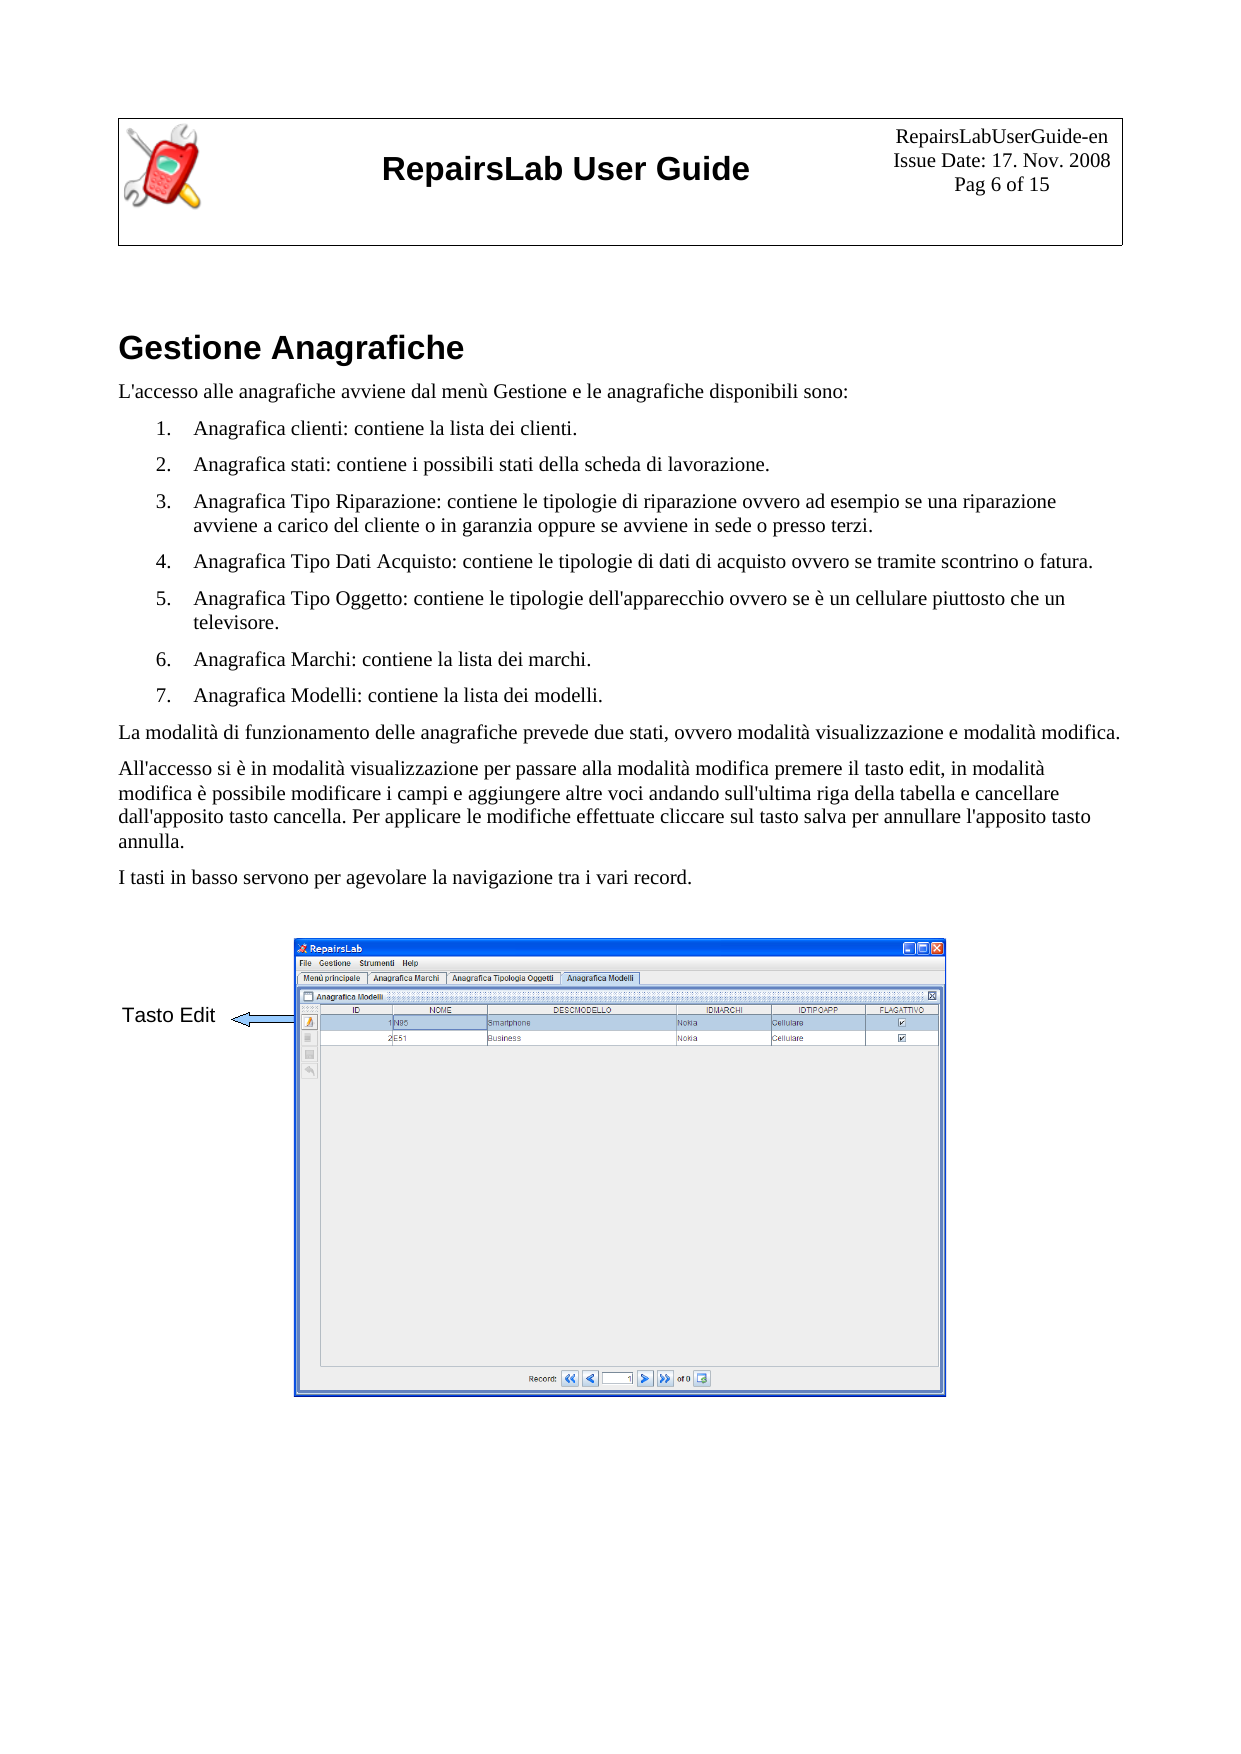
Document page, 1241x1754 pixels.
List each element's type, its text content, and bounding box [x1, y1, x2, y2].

picture [123, 123, 202, 211]
list Anagrafica Tipo Dati Acquisto: contiene le tipologie di dati di acquisto ovvero se tramite scontrino o fatura. [156, 549, 1122, 573]
list Anagrafica Marchi: contiene la lista dei marchi. [156, 647, 1122, 671]
subtitle Gestione Anagrafiche [118, 328, 1122, 367]
list Anagrafica stati: contiene i possibili stati della scheda di lavorazione. [156, 452, 1122, 476]
list Anagrafica Modelli: contiene la lista dei modelli. [156, 683, 1122, 707]
list Anagrafica clienti: contiene la lista dei clienti. [156, 416, 1122, 440]
text La modalità di funzionamento delle anagrafiche prevede due stati, ovvero modalità visualizzazione e modalità modifica. [118, 720, 1122, 744]
picture [293, 938, 947, 1397]
text All'accesso si è in modalità visualizzazione per passare alla modalità modifica premere il tasto edit, in modalità modifica è possibile modificare i campi e aggiungere altre voci andando sull'ultima riga della tabella e cancellare dall'apposito tasto cancella. Per applicare le modifiche effettuate cliccare sul tasto salva per annullare l'apposito tasto annulla. [118, 756, 1122, 853]
list Anagrafica Tipo Oggetto: contiene le tipologie dell'apparecchio ovvero se è un cellulare piuttosto che un televisore. [156, 586, 1122, 634]
text I tasti in basso servono per agevolare la navigazione tra i vari record. [118, 865, 1122, 889]
text L'accesso alle anagrafiche avviene dal menù Gestione e le anagrafiche disponibili sono: [118, 379, 1122, 403]
list Anagrafica Tipo Riparazione: contiene le tipologie di riparazione ovvero ad esempio se una riparazione avviene a carico del cliente o in garanzia oppure se avviene in sede o presso terzi. [156, 489, 1122, 537]
